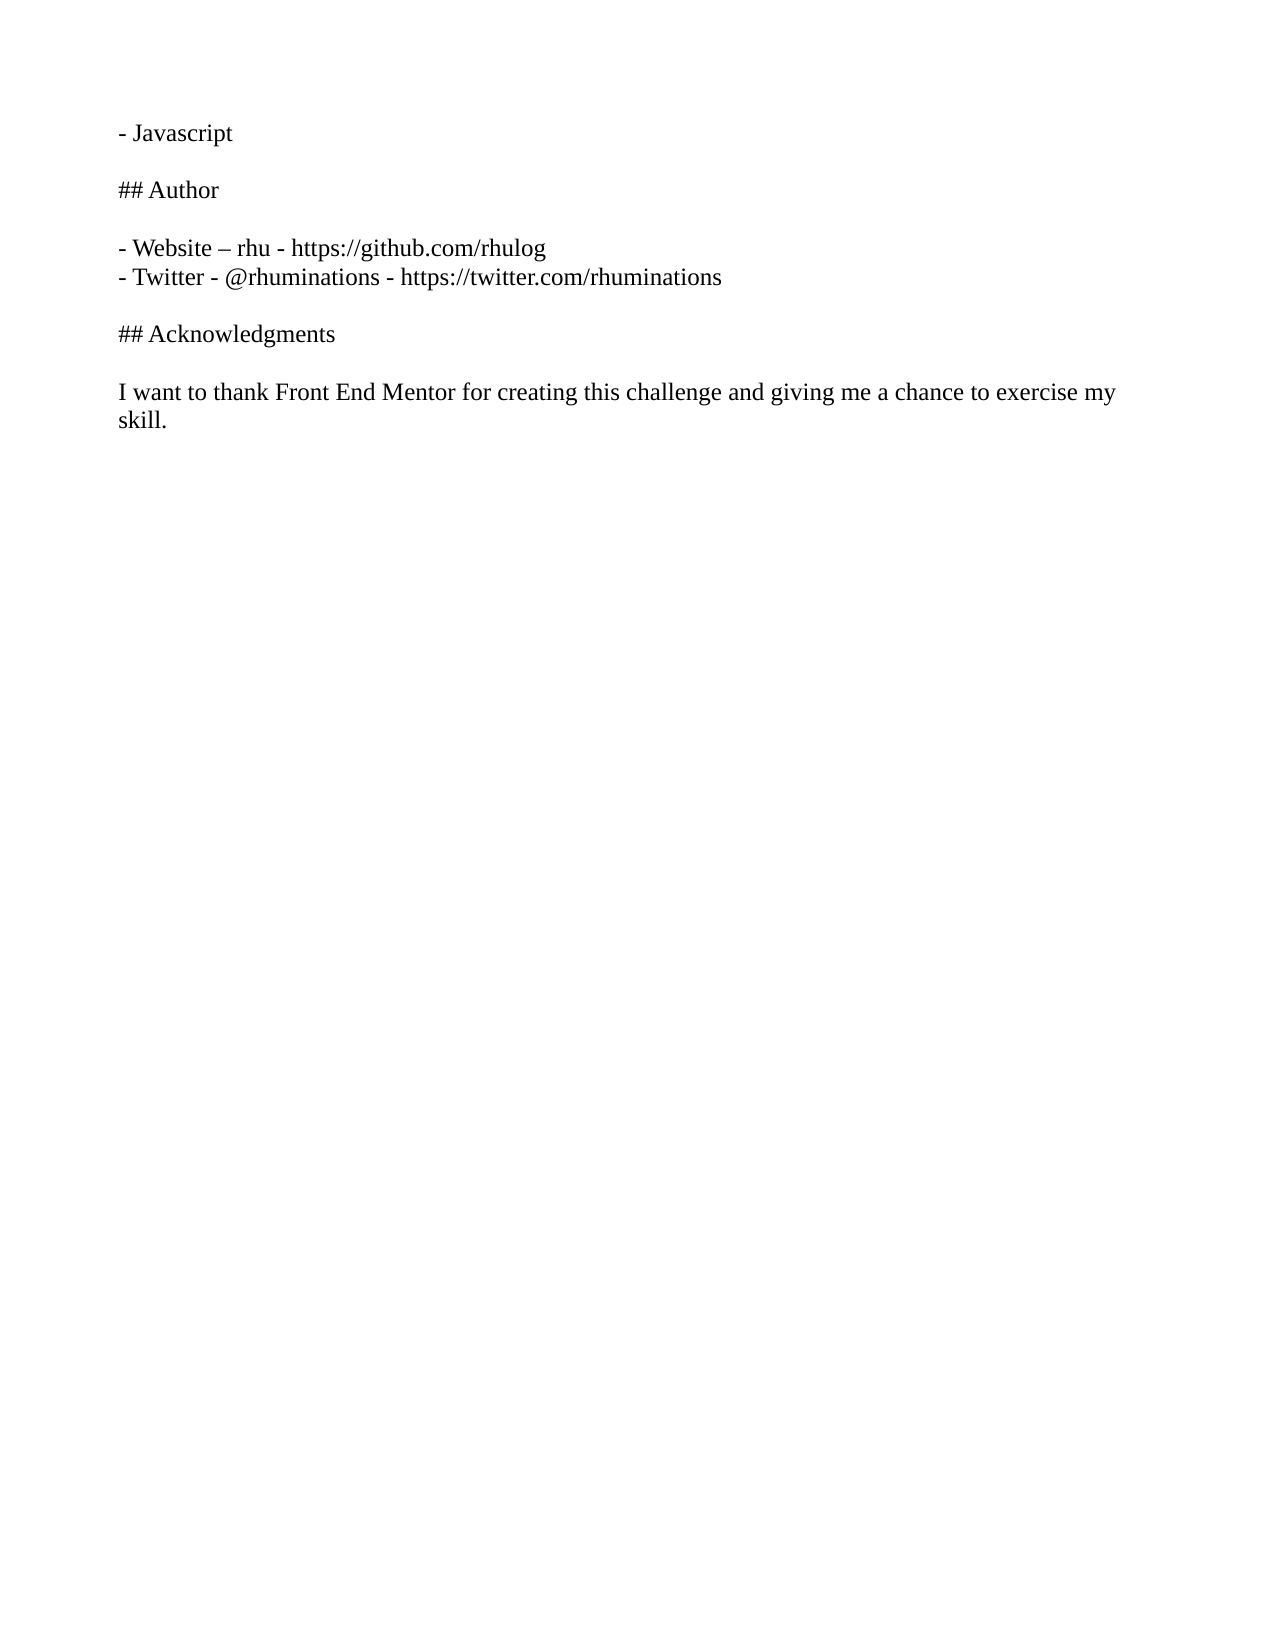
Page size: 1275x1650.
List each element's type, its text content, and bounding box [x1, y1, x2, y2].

text ## Acknowledgments [118, 319, 1157, 348]
text ## Author [118, 176, 1157, 204]
text - Twitter - @rhuminations - https://twitter.com/rhuminations [118, 262, 1157, 291]
text I want to thank Front End Mentor for creating this challenge and giving me a chance to exercise my skill. [118, 377, 1157, 434]
text - Website – rhu - https://github.com/rhulog [118, 233, 1157, 262]
text - Javascript [118, 118, 1157, 147]
